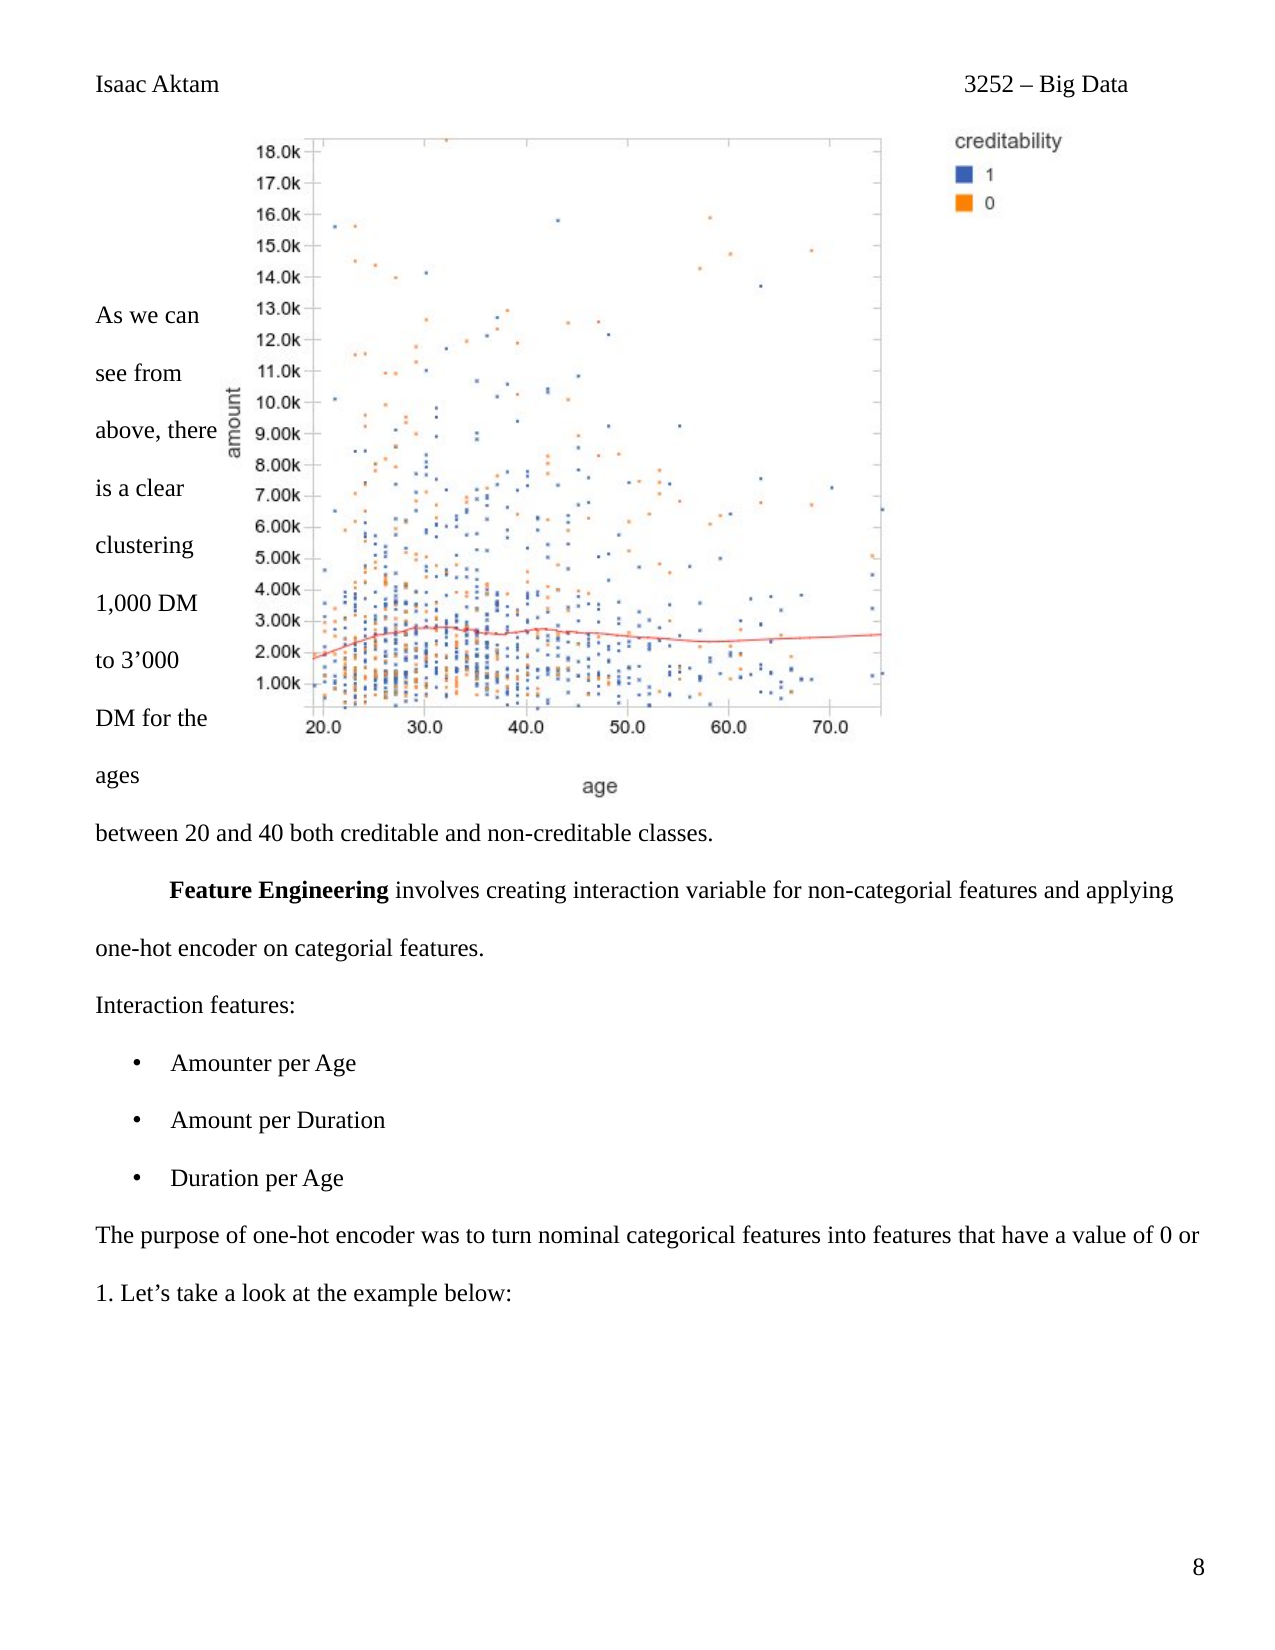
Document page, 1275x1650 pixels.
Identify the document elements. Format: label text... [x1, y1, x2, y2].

text Interaction features: [95, 990, 1204, 1019]
list Amounter per Age [133, 1048, 1204, 1077]
list Duration per Age [133, 1163, 1204, 1192]
text Feature Engineering involves creating interaction variable for non-categorial features and applying one-hot encoder on categorial features. [95, 875, 1204, 962]
text As we can see from above, there is a clear clustering 1,000 DM to 3’000 DM for the ages between 20 and 40 both creditable and non-creditable classes. [95, 300, 1204, 847]
list Amount per Duration [133, 1105, 1204, 1134]
picture [219, 127, 1081, 799]
text The purpose of one-hot encoder was to turn nominal categorical features into features that have a value of 0 or 1. Let’s take a look at the example below: [95, 1220, 1204, 1307]
